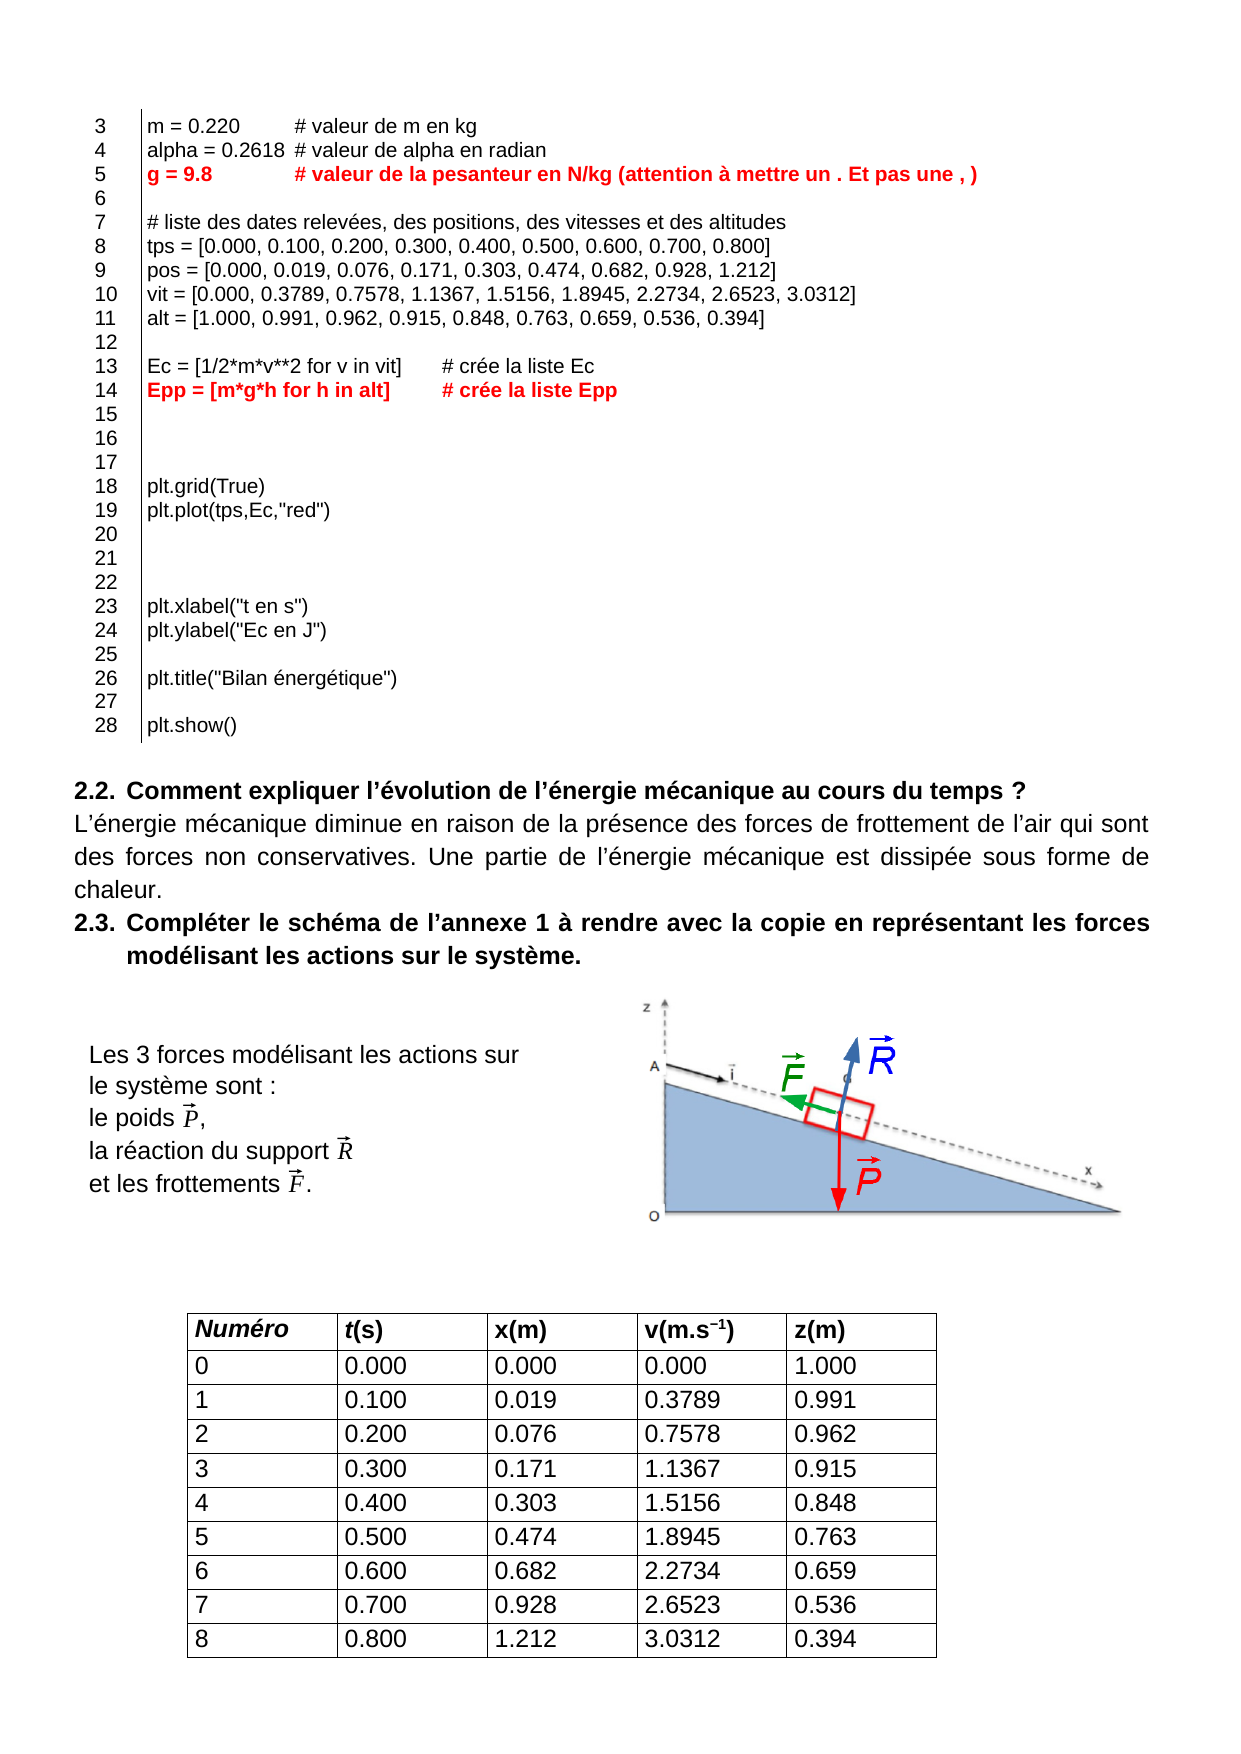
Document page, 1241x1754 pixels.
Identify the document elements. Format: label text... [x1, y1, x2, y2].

table_cell 0.848 [787, 1488, 936, 1521]
table_header t(s) [338, 1314, 487, 1350]
table_cell 0.682 [488, 1556, 637, 1589]
table_cell 0.100 [338, 1385, 487, 1418]
table_cell 0.991 [787, 1385, 936, 1418]
table_cell 4 [188, 1488, 337, 1521]
table_cell 0.700 [338, 1590, 487, 1623]
list Comment expliquer l’évolution de l’énergie mécanique au cours du temps ? [74, 776, 1152, 805]
table_cell 0.076 [488, 1420, 637, 1452]
table_cell 0.500 [338, 1522, 487, 1555]
table_cell 0.019 [488, 1385, 637, 1418]
table_cell 0.200 [338, 1420, 487, 1452]
table_cell 0.3789 [638, 1385, 786, 1418]
table_cell 0.7578 [638, 1420, 786, 1452]
table_cell 3 [188, 1454, 337, 1487]
table_cell 0.659 [787, 1556, 936, 1589]
table_cell 3.0312 [638, 1624, 786, 1657]
table_cell 6 [188, 1556, 337, 1589]
table_cell 1.8945 [638, 1522, 786, 1555]
table_cell 2.2734 [638, 1556, 786, 1589]
table_header 3 4 5 6 7 8 9 10 11 12 13 14 15 16 17 18 19 20 21 22 23 24 25 26 27 28 [89, 109, 141, 743]
table_cell 8 [188, 1624, 337, 1657]
table_cell 0 [188, 1351, 337, 1384]
table_cell 0.915 [787, 1454, 936, 1487]
table_cell 0.303 [488, 1488, 637, 1521]
table_header x(m) [488, 1314, 637, 1350]
table_cell 0.000 [488, 1351, 637, 1384]
table_cell 1.1367 [638, 1454, 786, 1487]
table_cell 0.000 [638, 1351, 786, 1384]
table_header Numéro [188, 1314, 337, 1350]
table_header m = 0.220 # valeur de m en kg alpha = 0.2618 # valeur de alpha en radian g = 9.8 # valeur de la pesanteur en N/kg (attention à mettre un . Et pas une , ) # liste des dates relevées, des positions, des vitesses et des altitudes tps = [0.000, 0.100, 0.200, 0.300, 0.400, 0.500, 0.600, 0.700, 0.800] pos = [0.000, 0.019, 0.076, 0.171, 0.303, 0.474, 0.682, 0.928, 1.212] vit = [0.000, 0.3789, 0.7578, 1.1367, 1.5156, 1.8945, 2.2734, 2.6523, 3.0312] alt = [1.000, 0.991, 0.962, 0.915, 0.848, 0.763, 0.659, 0.536, 0.394] Ec = [1/2*m*v**2 for v in vit] # crée la liste Ec Epp = [m*g*h for h in alt] # crée la liste Epp plt.grid(True) plt.plot(tps,Ec,"red") plt.xlabel("t en s") plt.ylabel("Ec en J") plt.title("Bilan énergétique") plt.show() [142, 109, 1151, 743]
text L’énergie mécanique diminue en raison de la présence des forces de frottement de l’air qui sont des forces non conservatives. Une partie de l’énergie mécanique est dissipée sous forme de chaleur. [74, 809, 1152, 904]
table_cell 0.800 [338, 1624, 487, 1657]
table_cell 1 [188, 1385, 337, 1418]
table_cell 0.536 [787, 1590, 936, 1623]
table_cell 0.600 [338, 1556, 487, 1589]
text Les 3 forces modélisant les actions sur le système sont : le poids , la réaction du support et les frottements . [89, 1040, 640, 1198]
table_cell 2.6523 [638, 1590, 786, 1623]
table_cell 1.5156 [638, 1488, 786, 1521]
table_cell 0.171 [488, 1454, 637, 1487]
picture [640, 997, 1124, 1224]
table_cell 0.763 [787, 1522, 936, 1555]
list Compléter le schéma de l’annexe 1 à rendre avec la copie en représentant les forces modélisant les actions sur le système. [74, 908, 1152, 970]
table_cell 0.962 [787, 1420, 936, 1452]
text [1124, 1040, 1152, 1198]
table_header v(m.s−1) [638, 1314, 786, 1350]
table_cell 1.000 [787, 1351, 936, 1384]
table_cell 1.212 [488, 1624, 637, 1657]
table_cell 0.928 [488, 1590, 637, 1623]
table_cell 2 [188, 1420, 337, 1452]
table_cell 7 [188, 1590, 337, 1623]
table_cell 0.300 [338, 1454, 487, 1487]
table_cell 0.000 [338, 1351, 487, 1384]
table_cell 5 [188, 1522, 337, 1555]
table_cell 0.474 [488, 1522, 637, 1555]
table_cell 0.394 [787, 1624, 936, 1657]
table_header z(m) [787, 1314, 936, 1350]
table_cell 0.400 [338, 1488, 487, 1521]
